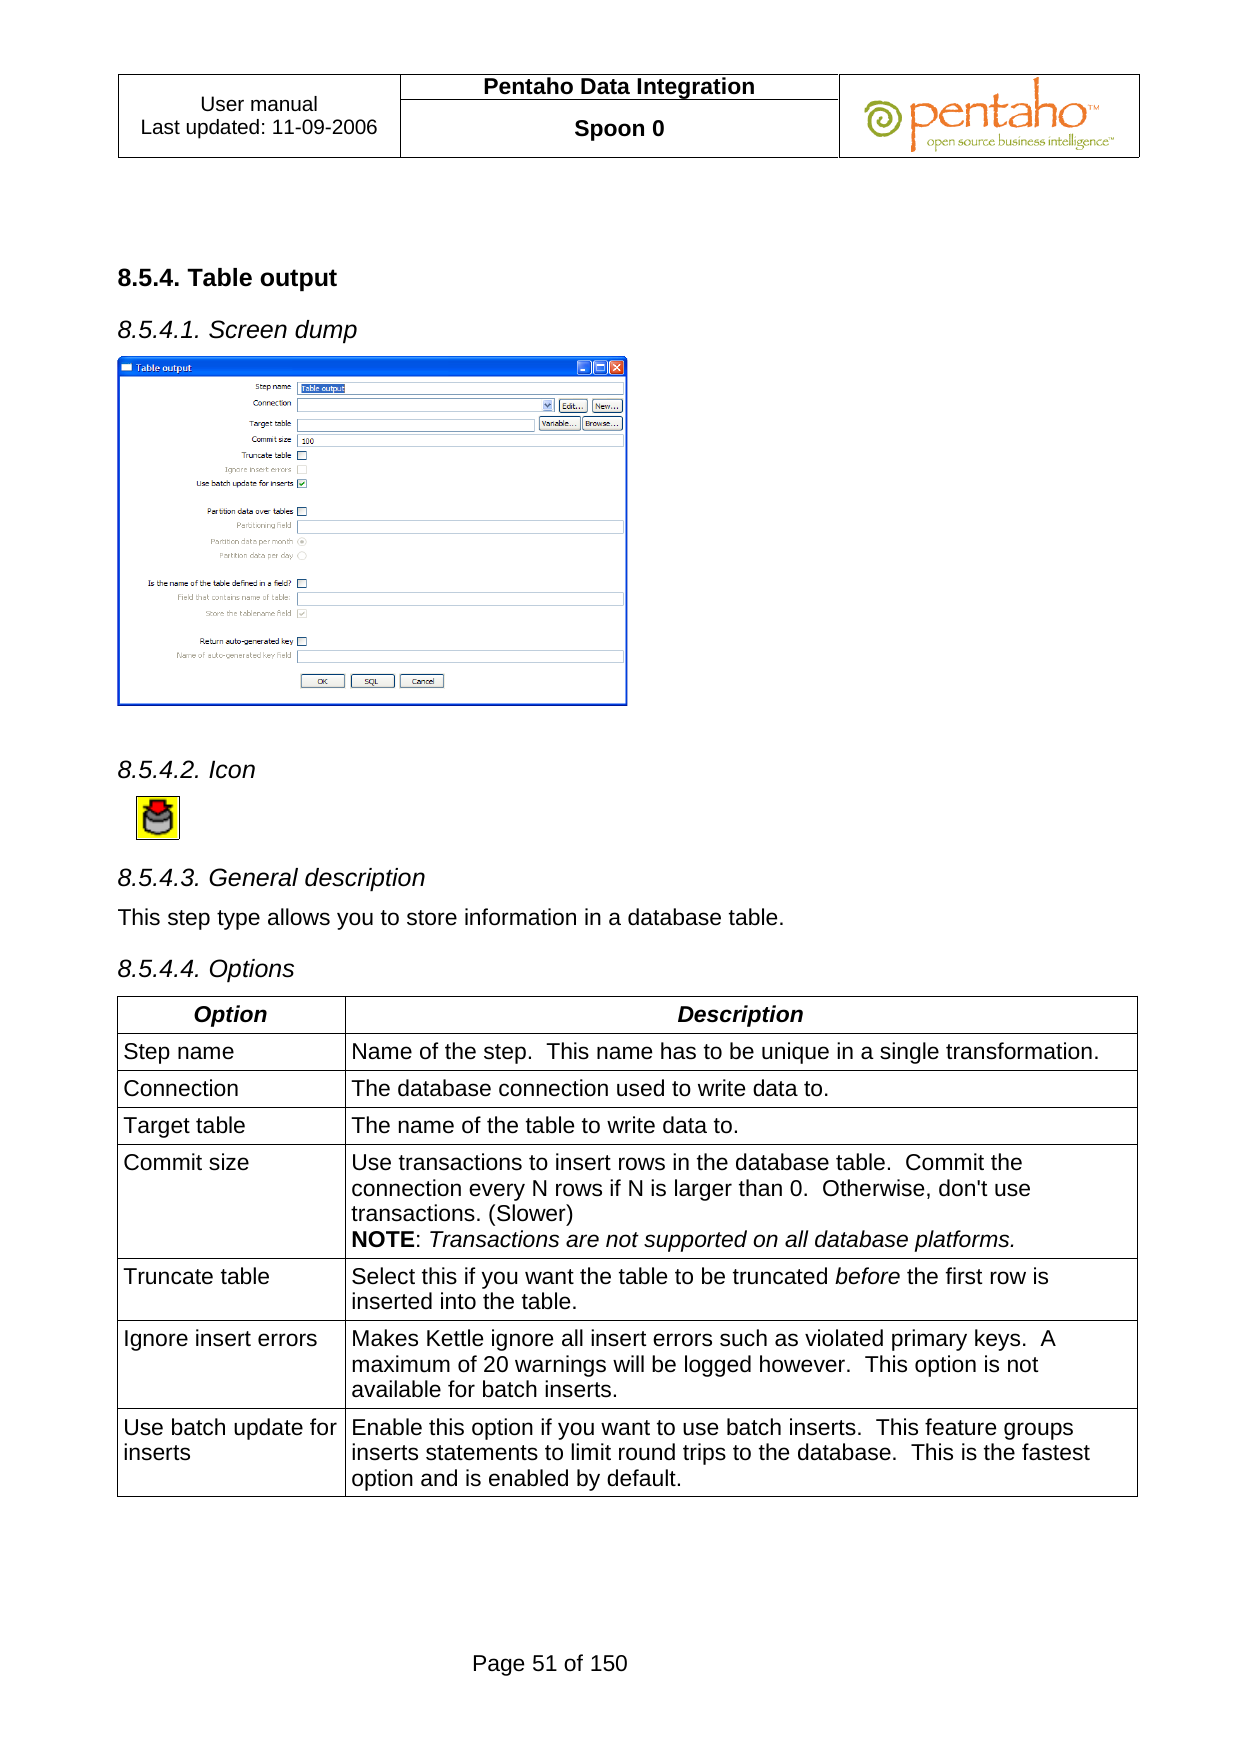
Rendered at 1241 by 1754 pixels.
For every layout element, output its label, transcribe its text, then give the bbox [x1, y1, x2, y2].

table_cell The database connection used to write data to. [346, 1071, 1137, 1107]
table_header Option [118, 997, 345, 1033]
table_cell The name of the table to write data to. [346, 1108, 1137, 1144]
subtitle Options [117, 955, 1137, 983]
table_cell Target table [118, 1108, 345, 1144]
table_cell Makes Kettle ignore all insert errors such as violated primary keys. A maximum of 20 warnings will be logged however. This option is not available for batch inserts. [346, 1321, 1137, 1408]
table_cell Select this if you want the table to be truncated before the first row is inserted into the table. [346, 1259, 1137, 1320]
table_cell Step name [118, 1034, 345, 1070]
subtitle Screen dump [117, 316, 1137, 344]
table_cell Ignore insert errors [118, 1321, 345, 1408]
subtitle Table output [117, 263, 1137, 291]
table_cell Name of the step. This name has to be unique in a single transformation. [346, 1034, 1137, 1070]
picture [117, 356, 628, 706]
table_cell Commit size [118, 1145, 345, 1258]
subtitle Icon [117, 756, 1137, 784]
table_header Description [346, 997, 1137, 1033]
text This step type allows you to store information in a database table. [117, 904, 1137, 930]
table_cell Enable this option if you want to use batch inserts. This feature groups inserts statements to limit round trips to the database. This is the fastest option and is enabled by default. [346, 1409, 1137, 1496]
table_cell Truncate table [118, 1259, 345, 1320]
subtitle General description [117, 864, 1137, 892]
table_cell Use transactions to insert rows in the database table. Commit the connection every N rows if N is larger than 0. Otherwise, don't use transactions. (Slower) NOTE: Transactions are not supported on all database platforms. [346, 1145, 1137, 1258]
table_cell Use batch update for inserts [118, 1409, 345, 1496]
table_cell Connection [118, 1071, 345, 1107]
